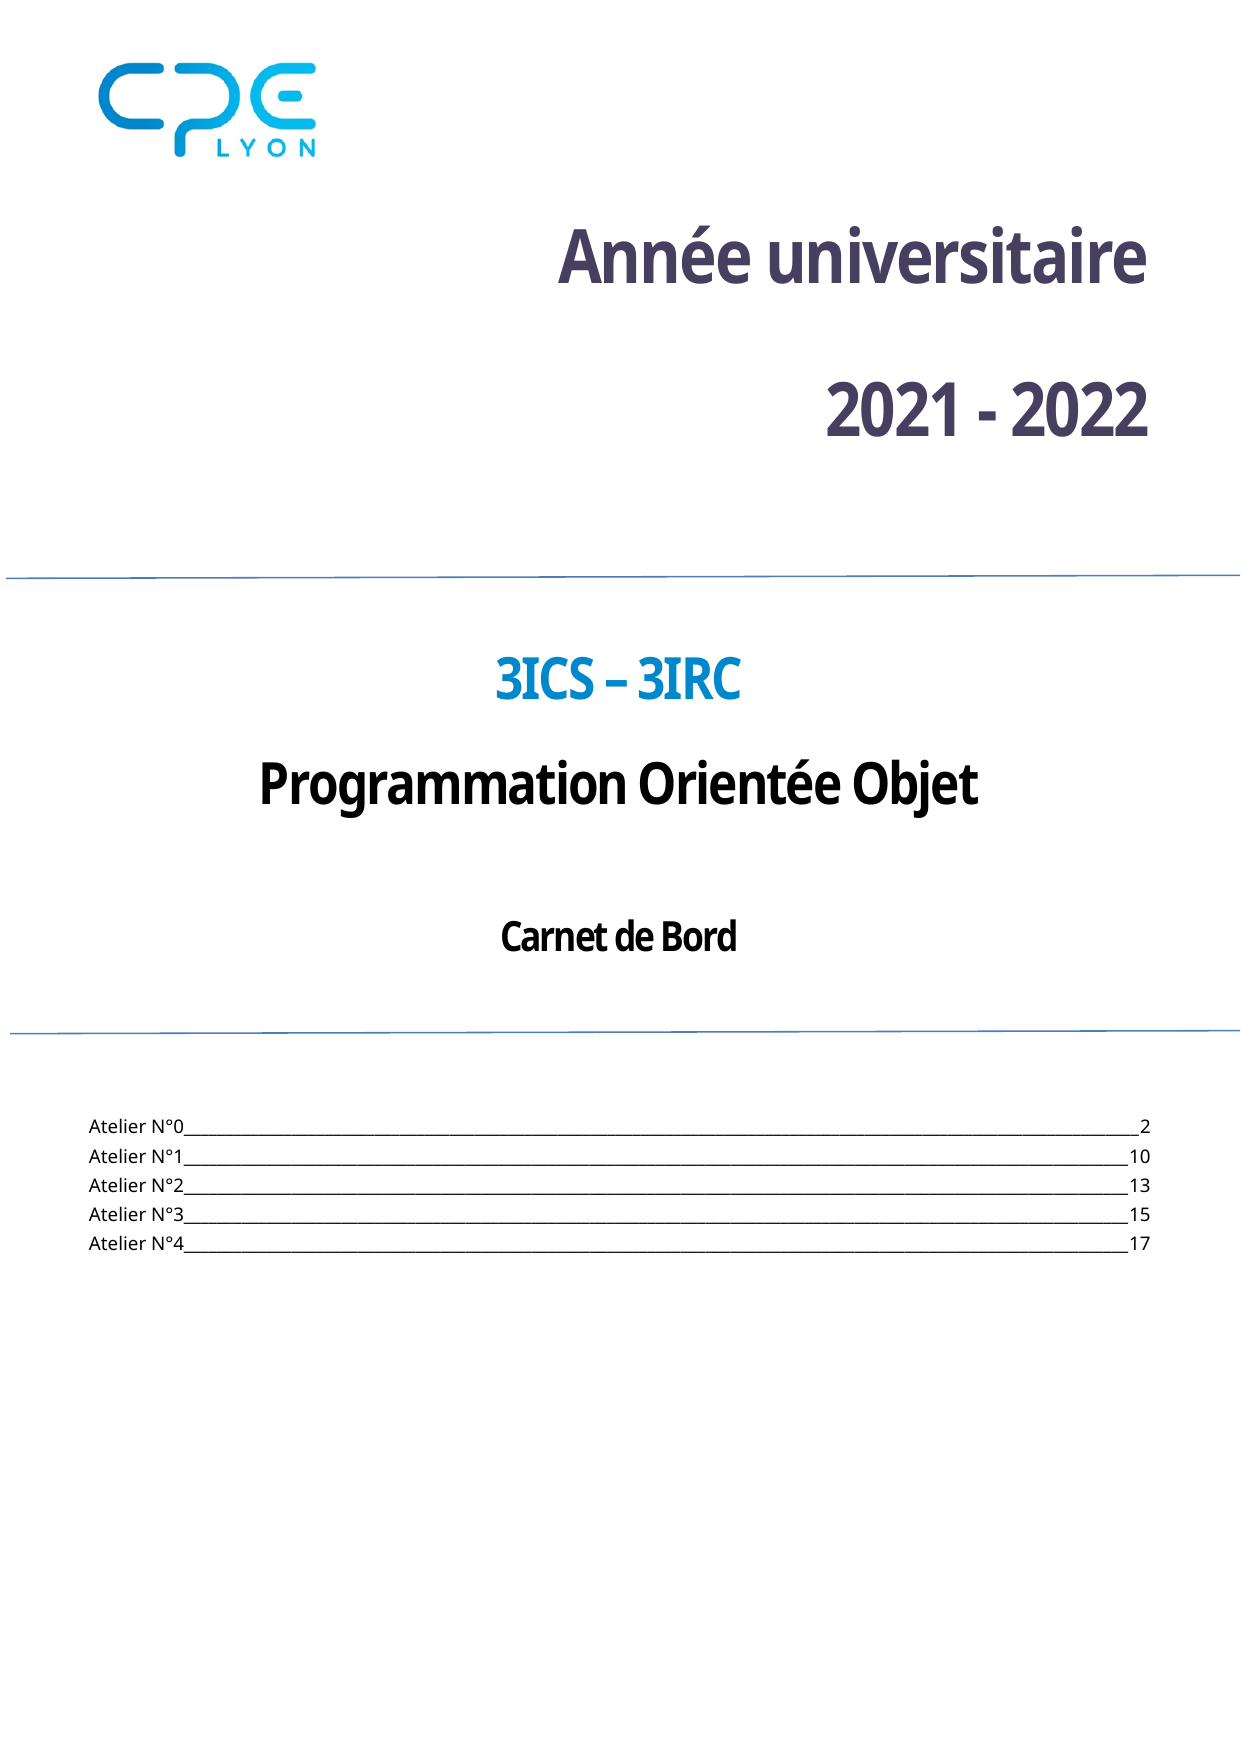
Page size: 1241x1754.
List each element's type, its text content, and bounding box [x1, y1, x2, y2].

text Atelier N°1 10 [89, 1140, 1152, 1169]
text 2021 - 2022 [89, 356, 1152, 458]
text Atelier N°4 17 [89, 1227, 1152, 1256]
text Atelier N°0 2 [89, 1111, 1152, 1140]
text Carnet de Bord [89, 906, 1152, 963]
text Année universitaire [89, 203, 1152, 305]
text Atelier N°2 13 [89, 1169, 1152, 1198]
picture [88, 59, 329, 168]
text Atelier N°3 15 [89, 1198, 1152, 1227]
text Programmation Orientée Objet [89, 742, 1152, 821]
text 3ICS – 3IRC [89, 637, 1152, 717]
